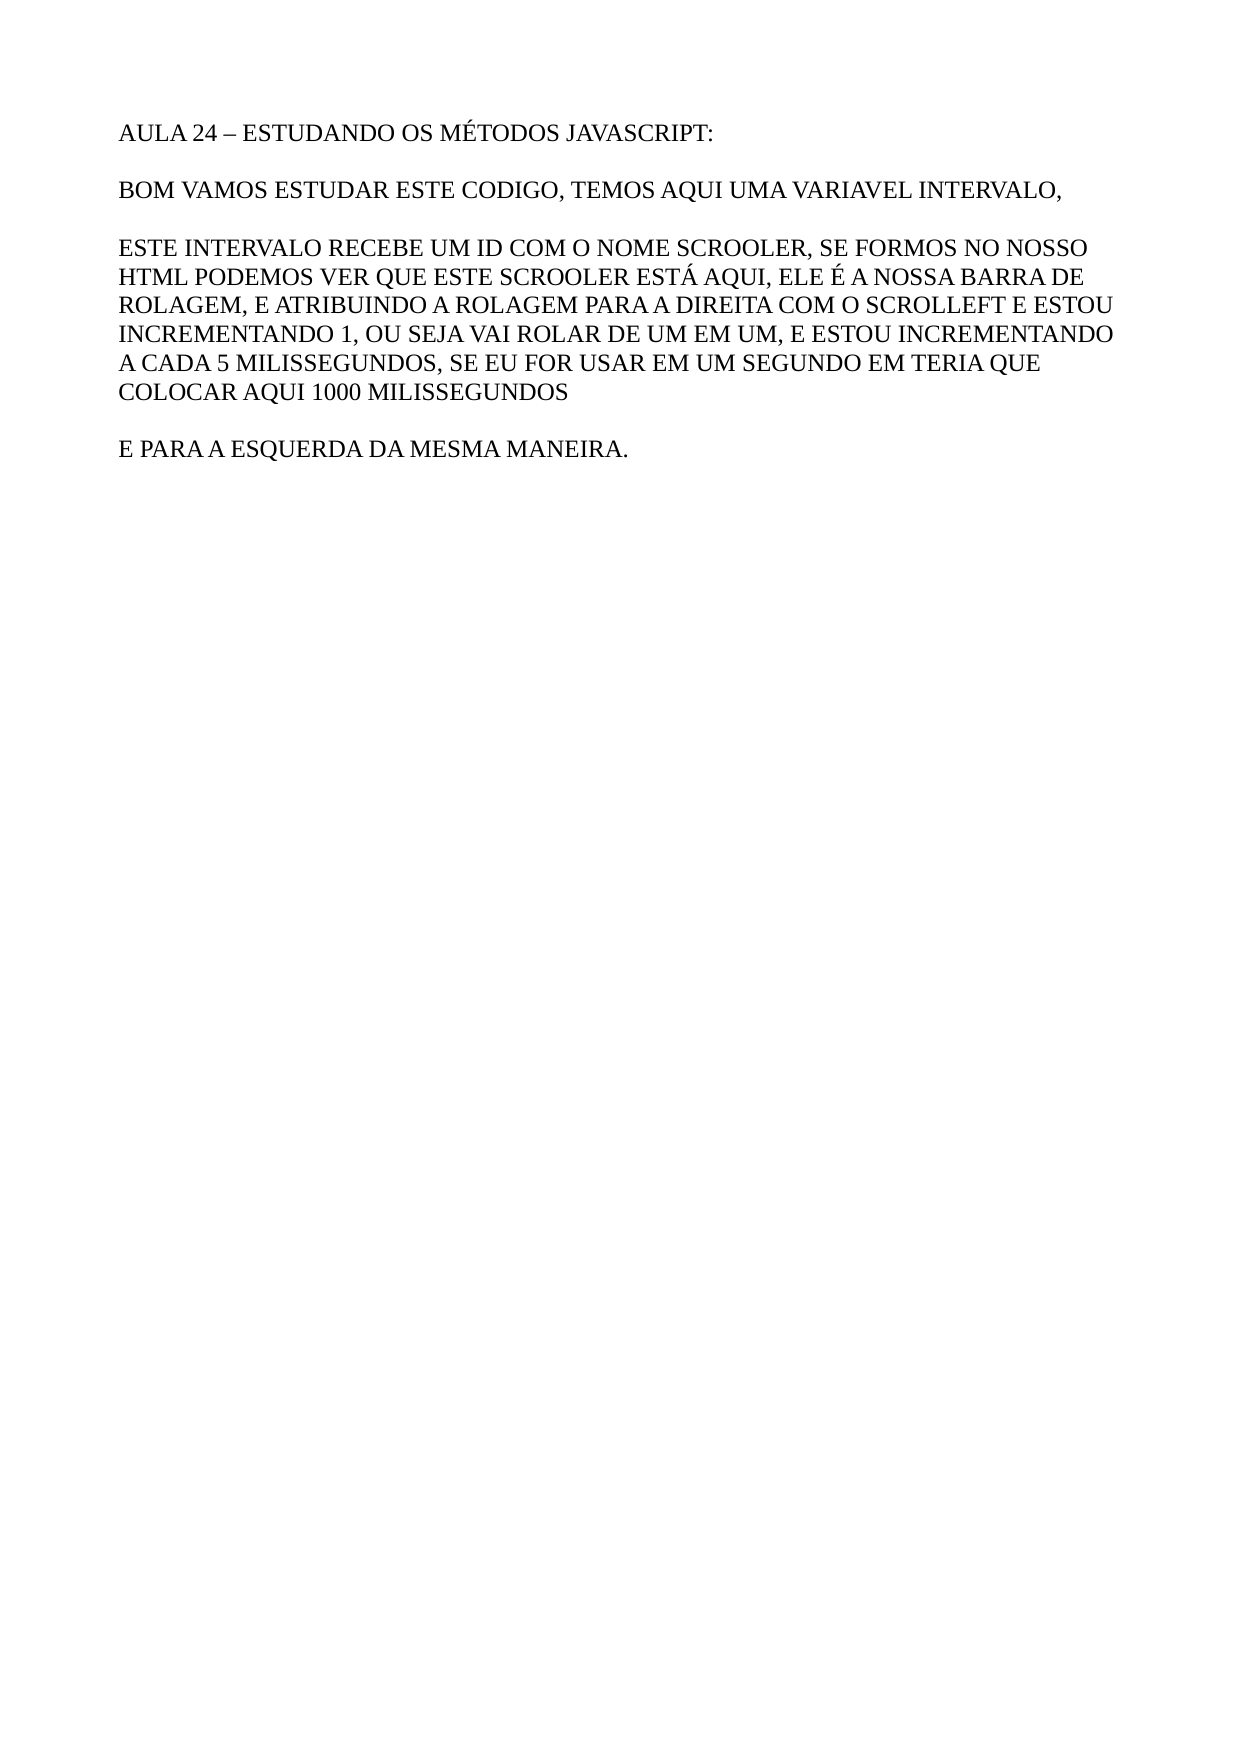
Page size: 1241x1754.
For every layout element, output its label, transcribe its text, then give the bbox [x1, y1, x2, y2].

text AULA 24 – ESTUDANDO OS MÉTODOS JAVASCRIPT: [118, 118, 1122, 147]
text BOM VAMOS ESTUDAR ESTE CODIGO, TEMOS AQUI UMA VARIAVEL INTERVALO, [118, 176, 1122, 204]
text E PARA A ESQUERDA DA MESMA MANEIRA. [118, 434, 1122, 463]
text ESTE INTERVALO RECEBE UM ID COM O NOME SCROOLER, SE FORMOS NO NOSSO HTML PODEMOS VER QUE ESTE SCROOLER ESTÁ AQUI, ELE É A NOSSA BARRA DE ROLAGEM, E ATRIBUINDO A ROLAGEM PARA A DIREITA COM O SCROLLEFT E ESTOU INCREMENTANDO 1, OU SEJA VAI ROLAR DE UM EM UM, E ESTOU INCREMENTANDO A CADA 5 MILISSEGUNDOS, SE EU FOR USAR EM UM SEGUNDO EM TERIA QUE COLOCAR AQUI 1000 MILISSEGUNDOS [118, 233, 1122, 406]
